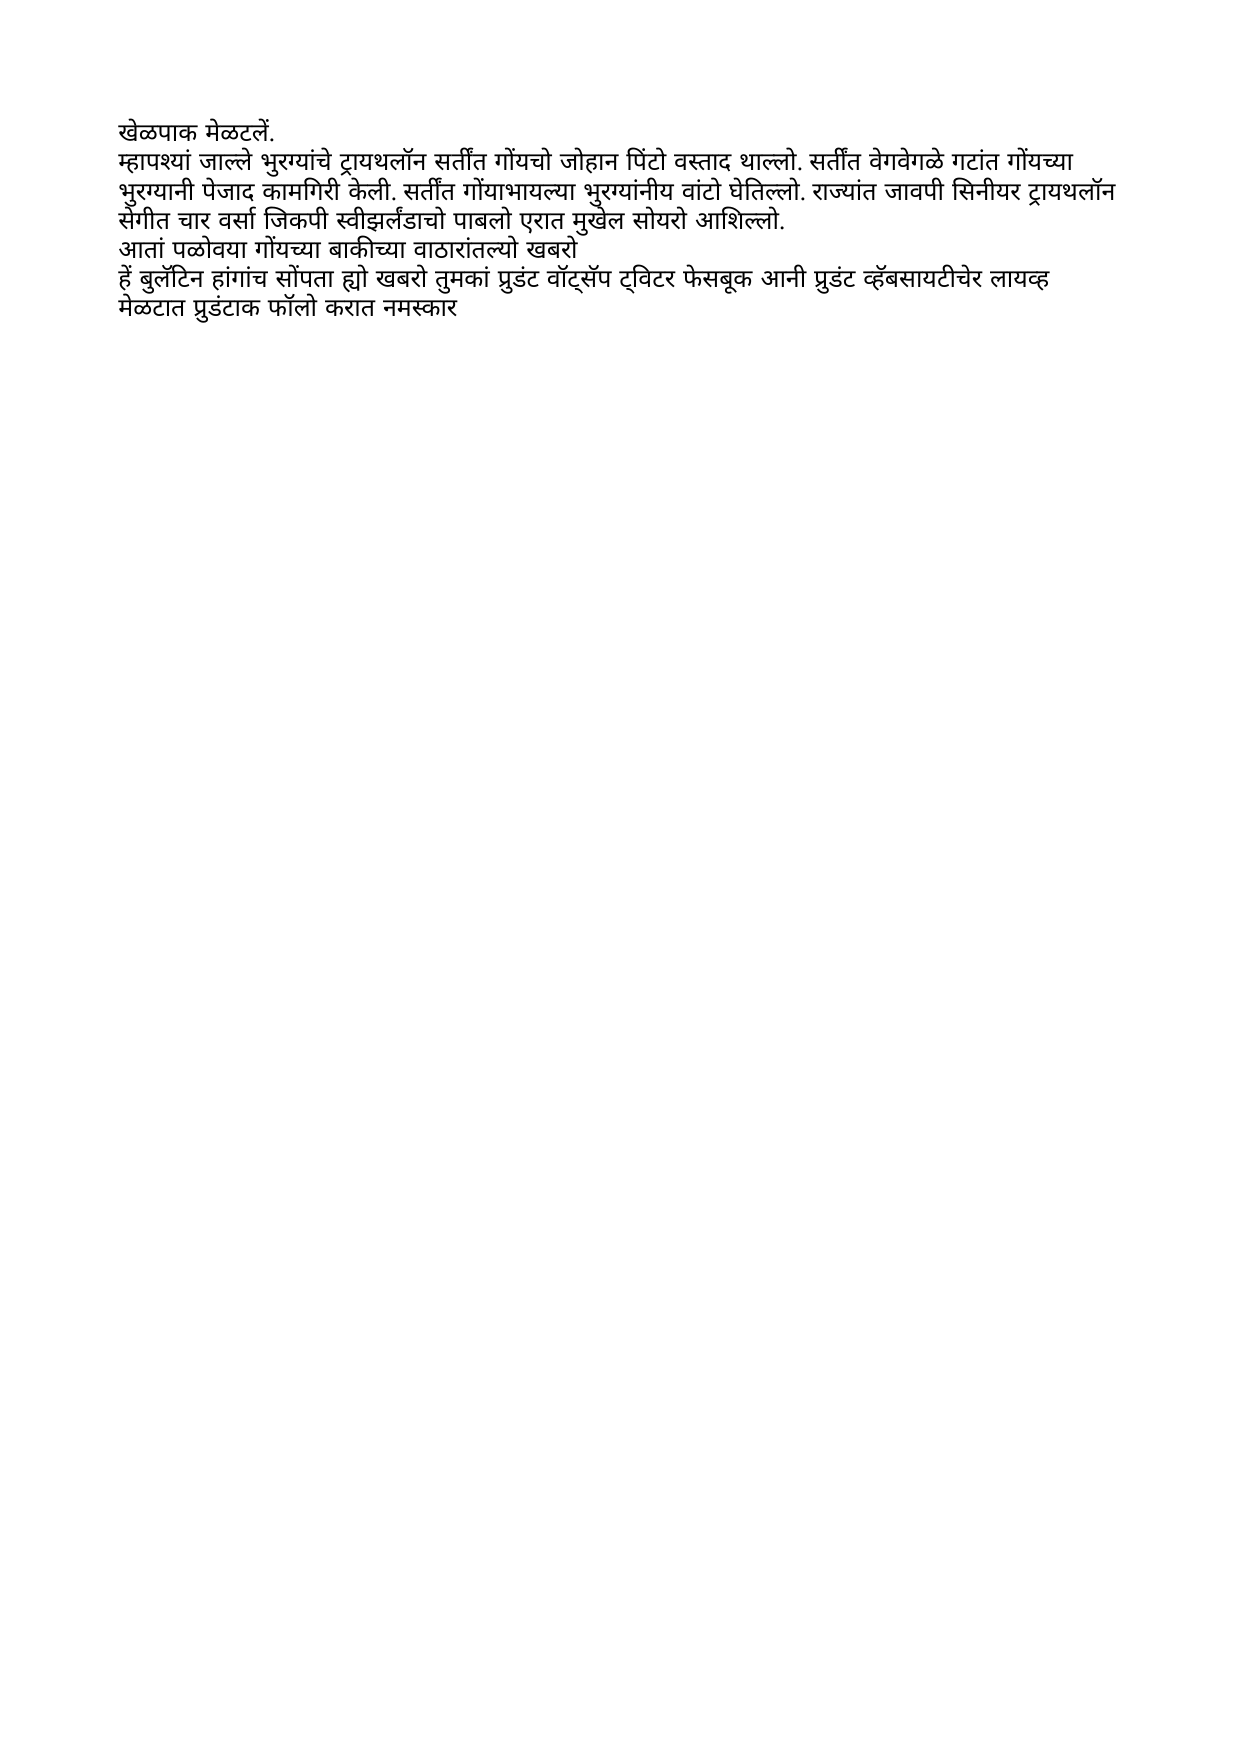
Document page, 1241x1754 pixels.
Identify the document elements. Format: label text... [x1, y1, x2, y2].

text खेळपाक मेळटलें. [118, 118, 1122, 147]
text आतां पळोवया गोंयच्या बाकीच्या वाठारांतल्यो खबरो [118, 235, 1122, 264]
text हें बुलॅटिन हांगांच सोंपता ह्यो खबरो तुमकां प्रुडंट वॉट्सॅप ट्विटर फेसबूक आनी प्रुडंट व्हॅबसायटीचेर लायव्ह मेळटात प्रुडंटाक फॉलो करात नमस्कार [118, 264, 1122, 323]
text म्हापश्यां जाल्ले भुरग्यांचे ट्रायथलॉन सर्तींत गोंयचो जोहान पिंटो वस्ताद थाल्लो. सर्तींत वेगवेगळे गटांत गोंयच्या भुरग्यानी पेजाद कामगिरी केली. सर्तींत गोंयाभायल्या भुरग्यांनीय वांटो घेतिल्लो. राज्यांत जावपी सिनीयर ट्रायथलॉन सेगीत चार वर्सा जिकपी स्वीझर्लंडाचो पाबलो एरात मुखेल सोयरो आशिल्लो. [118, 147, 1122, 235]
